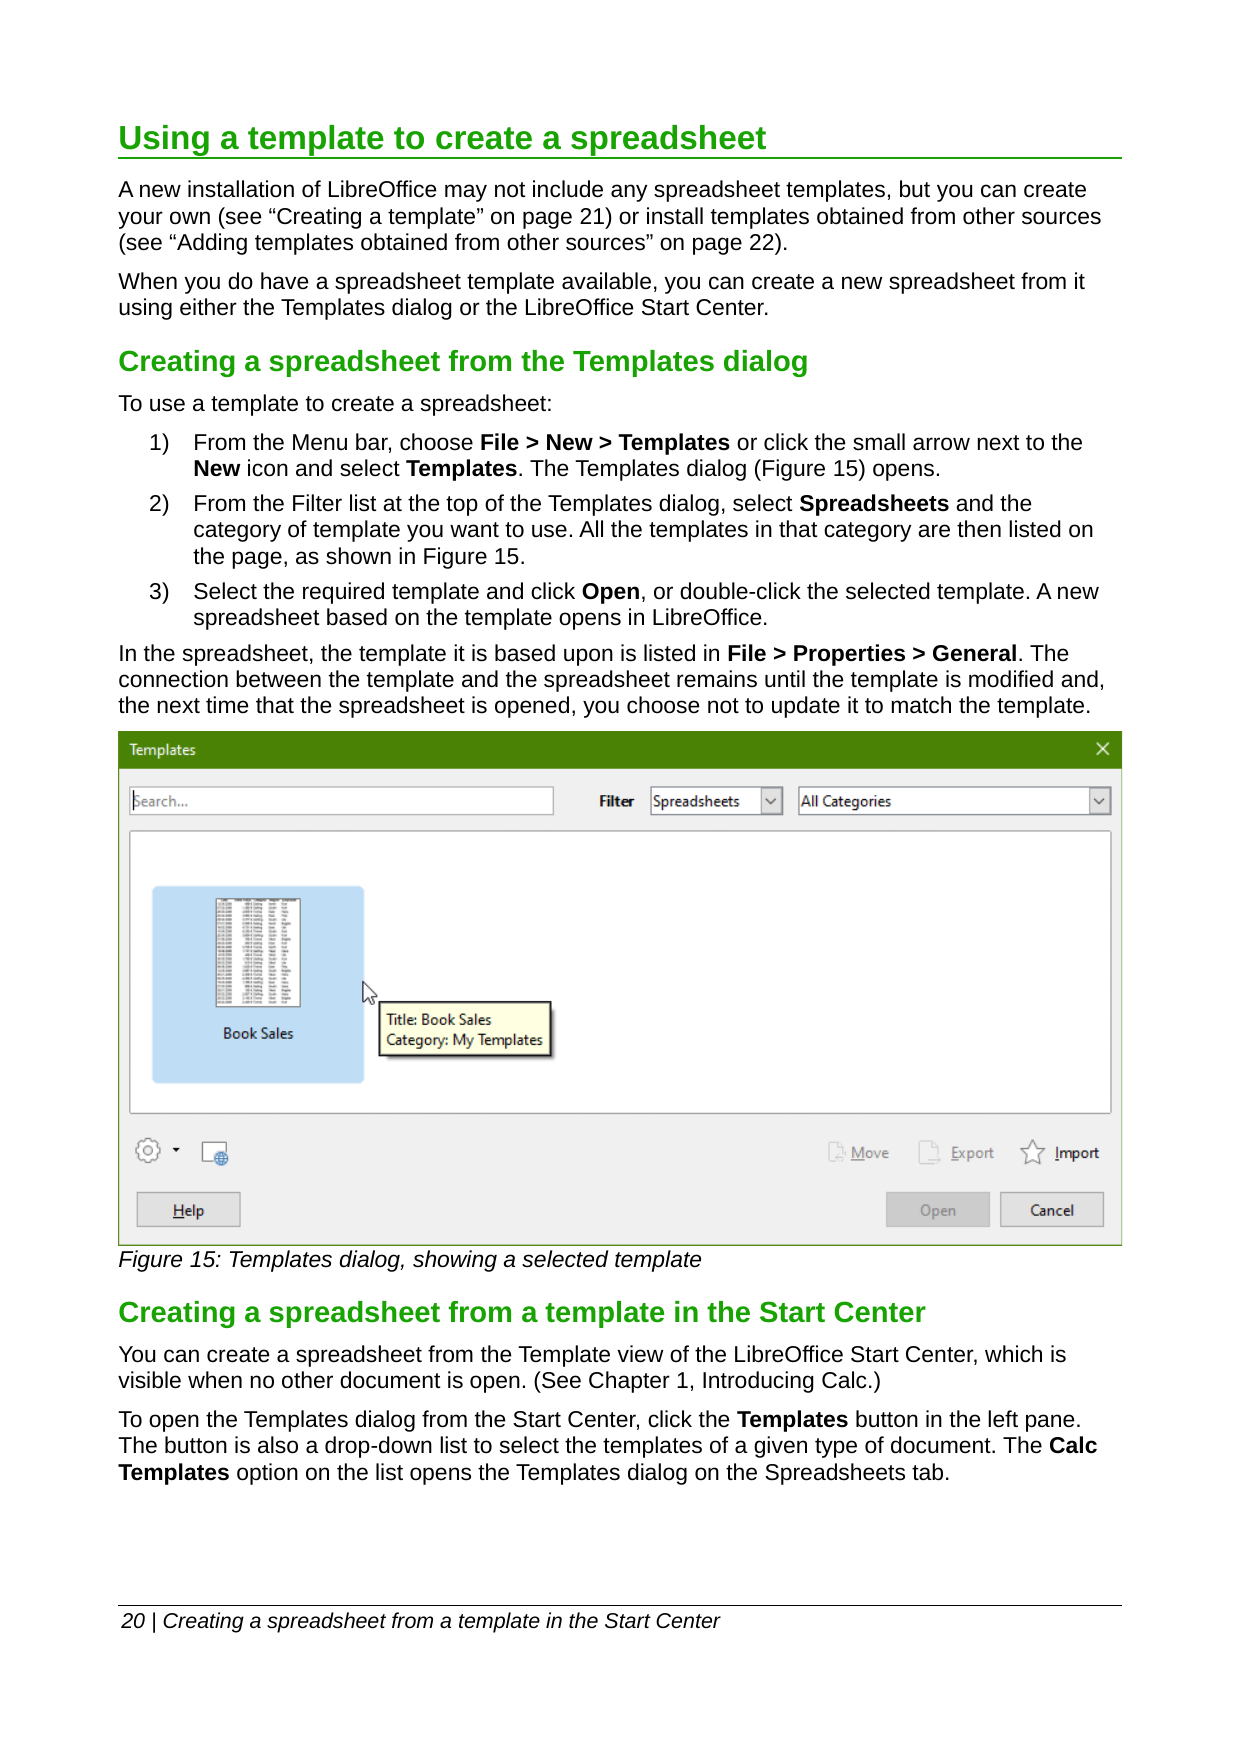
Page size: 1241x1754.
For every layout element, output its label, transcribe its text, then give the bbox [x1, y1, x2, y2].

subtitle Creating a spreadsheet from the Templates dialog [118, 344, 1122, 378]
subtitle Using a template to create a spreadsheet [118, 118, 1122, 157]
subtitle Creating a spreadsheet from a template in the Start Center [118, 1296, 1122, 1329]
list From the Menu bar, choose File > New > Templates or click the small arrow next to the New icon and select Templates. The Templates dialog (Figure 15) opens. [169, 428, 1122, 481]
text Figure 15: Templates dialog, showing a selected template [118, 1246, 1122, 1272]
text To open the Templates dialog from the Start Center, click the Templates button in the left pane. The button is also a drop-down list to select the templates of a given type of document. The Calc Templates option on the list opens the Templates dialog on the Spreadsheets tab. [118, 1406, 1122, 1485]
text A new installation of LibreOffice may not include any spreadsheet templates, but you can create your own (see “Creating a template” on page 21) or install templates obtained from other sources (see “Adding templates obtained from other sources” on page 22). [118, 176, 1122, 255]
list From the Filter list at the top of the Templates dialog, select Spreadsheets and the category of template you want to use. All the templates in that category are then listed on the page, as shown in Figure 15. [169, 490, 1122, 569]
text In the spreadsheet, the template it is based upon is listed in File > Properties > General. The connection between the template and the spreadsheet remains until the template is modified and, the next time that the spreadsheet is opened, you choose not to update it to match the template. [118, 639, 1122, 718]
picture [118, 731, 1123, 1246]
list Select the required template and click Open, or double-click the selected template. A new spreadsheet based on the template opens in LibreOffice. [169, 578, 1122, 631]
list To use a template to create a spreadsheet: [118, 389, 1122, 416]
text You can create a spreadsheet from the Template view of the LibreOffice Start Center, which is visible when no other document is open. (See Chapter 1, Introducing Calc.) [118, 1341, 1122, 1393]
list When you do have a spreadsheet template available, you can create a new spreadsheet from it using either the Templates dialog or the LibreOffice Start Center. [118, 268, 1122, 321]
